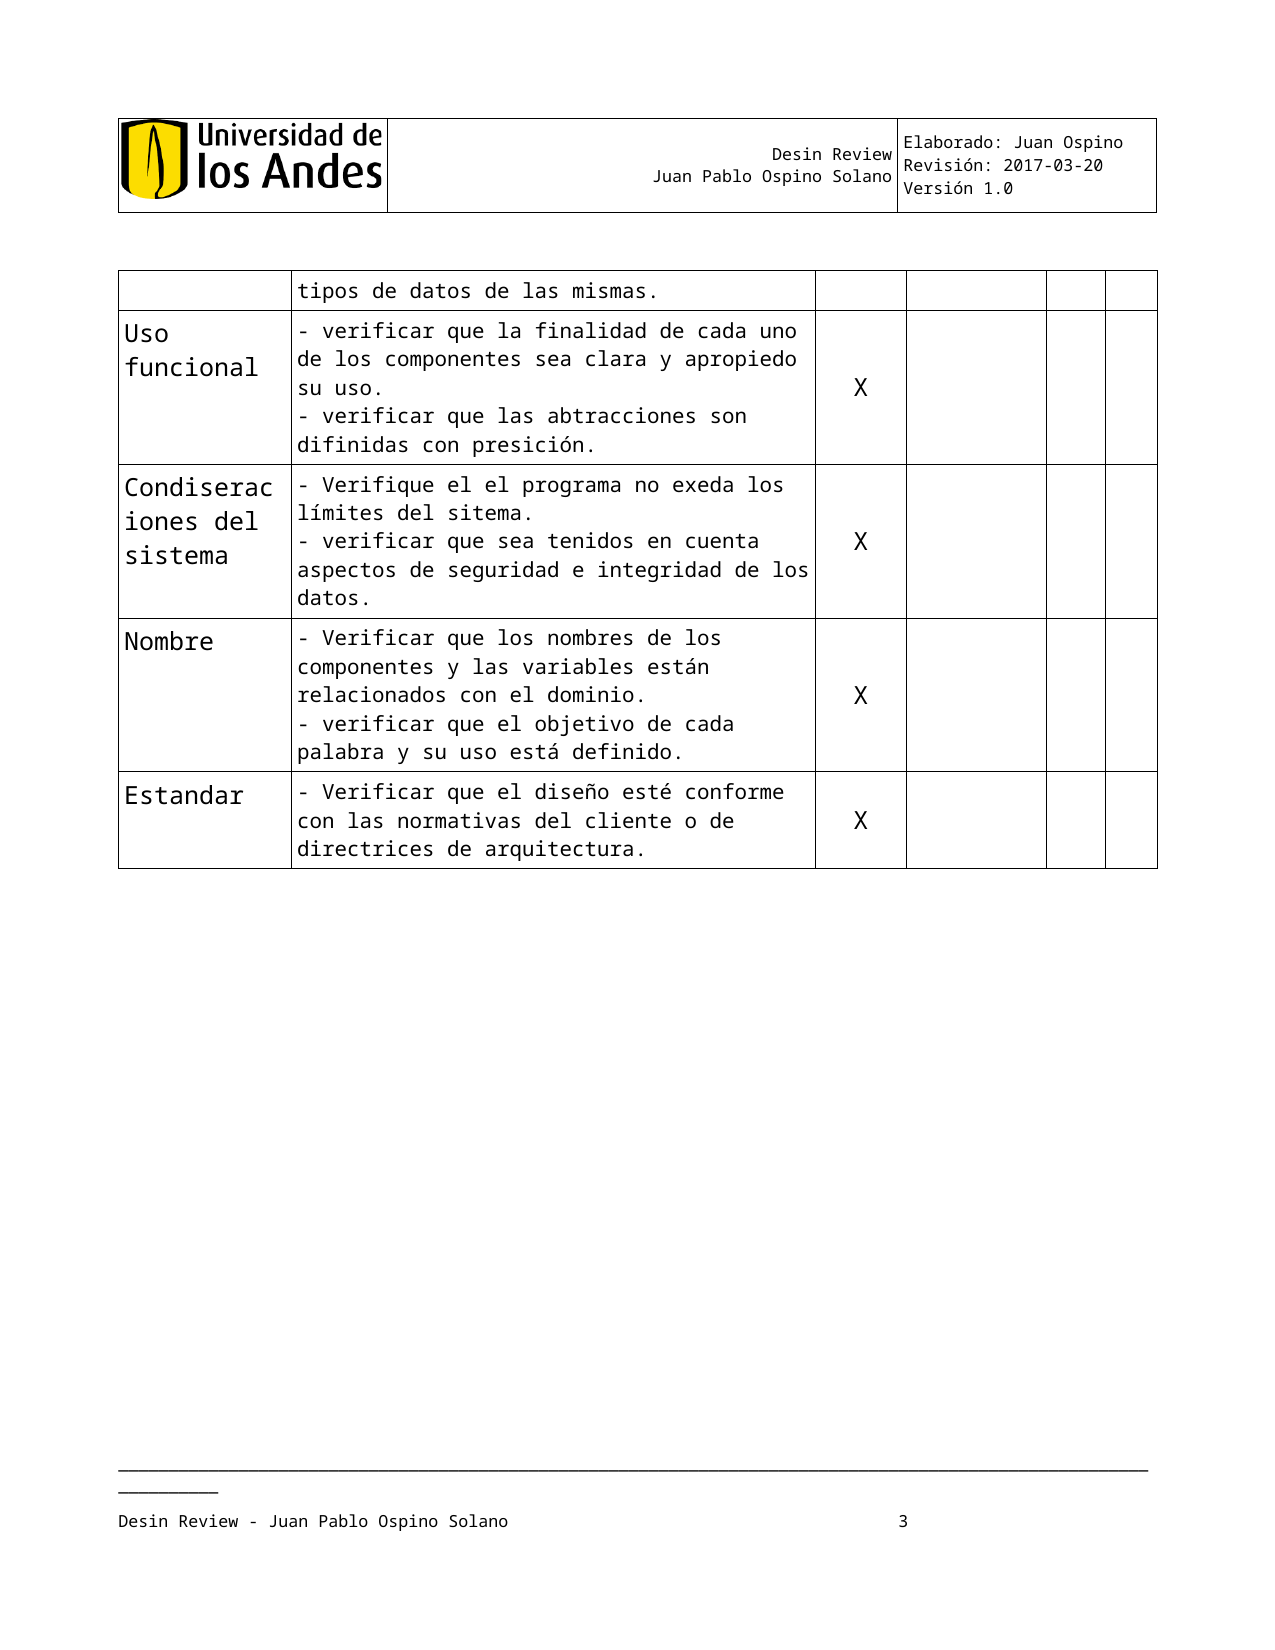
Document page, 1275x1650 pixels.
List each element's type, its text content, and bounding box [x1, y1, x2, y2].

table_cell [1047, 465, 1105, 618]
table_cell Estandar [119, 772, 291, 868]
table_cell [907, 619, 1046, 771]
table_cell [1106, 772, 1157, 868]
table_cell [907, 465, 1046, 618]
table_cell X [816, 465, 906, 618]
table_cell tipos de datos de las mismas. [292, 271, 815, 310]
table_cell [1047, 619, 1105, 771]
table_cell X [816, 772, 906, 868]
picture [121, 119, 382, 199]
table_cell [1047, 271, 1105, 310]
table_cell X [816, 311, 906, 464]
table_cell X [816, 619, 906, 771]
table_cell [907, 772, 1046, 868]
table_cell [1047, 311, 1105, 464]
table_cell [1106, 619, 1157, 771]
table_cell [1106, 465, 1157, 618]
table_cell - Verificar que el diseño esté conforme con las normativas del cliente o de directrices de arquitectura. [292, 772, 815, 868]
table_cell [1106, 311, 1157, 464]
table_cell Condiseraciones del sistema [119, 465, 291, 618]
table_cell [1047, 772, 1105, 868]
table_cell [1106, 271, 1157, 310]
table_cell [119, 271, 291, 310]
table_cell [816, 271, 906, 310]
table_cell - verificar que la finalidad de cada uno de los componentes sea clara y apropiedo su uso. - verificar que las abtracciones son difinidas con presición. [292, 311, 815, 464]
table_cell [907, 311, 1046, 464]
table_cell - Verificar que los nombres de los componentes y las variables están relacionados con el dominio. - verificar que el objetivo de cada palabra y su uso está definido. [292, 619, 815, 771]
table_cell - Verifique el el programa no exeda los límites del sitema. - verificar que sea tenidos en cuenta aspectos de seguridad e integridad de los datos. [292, 465, 815, 618]
table_cell Nombre [119, 619, 291, 771]
table_cell [907, 271, 1046, 310]
table_cell Uso funcional [119, 311, 291, 464]
